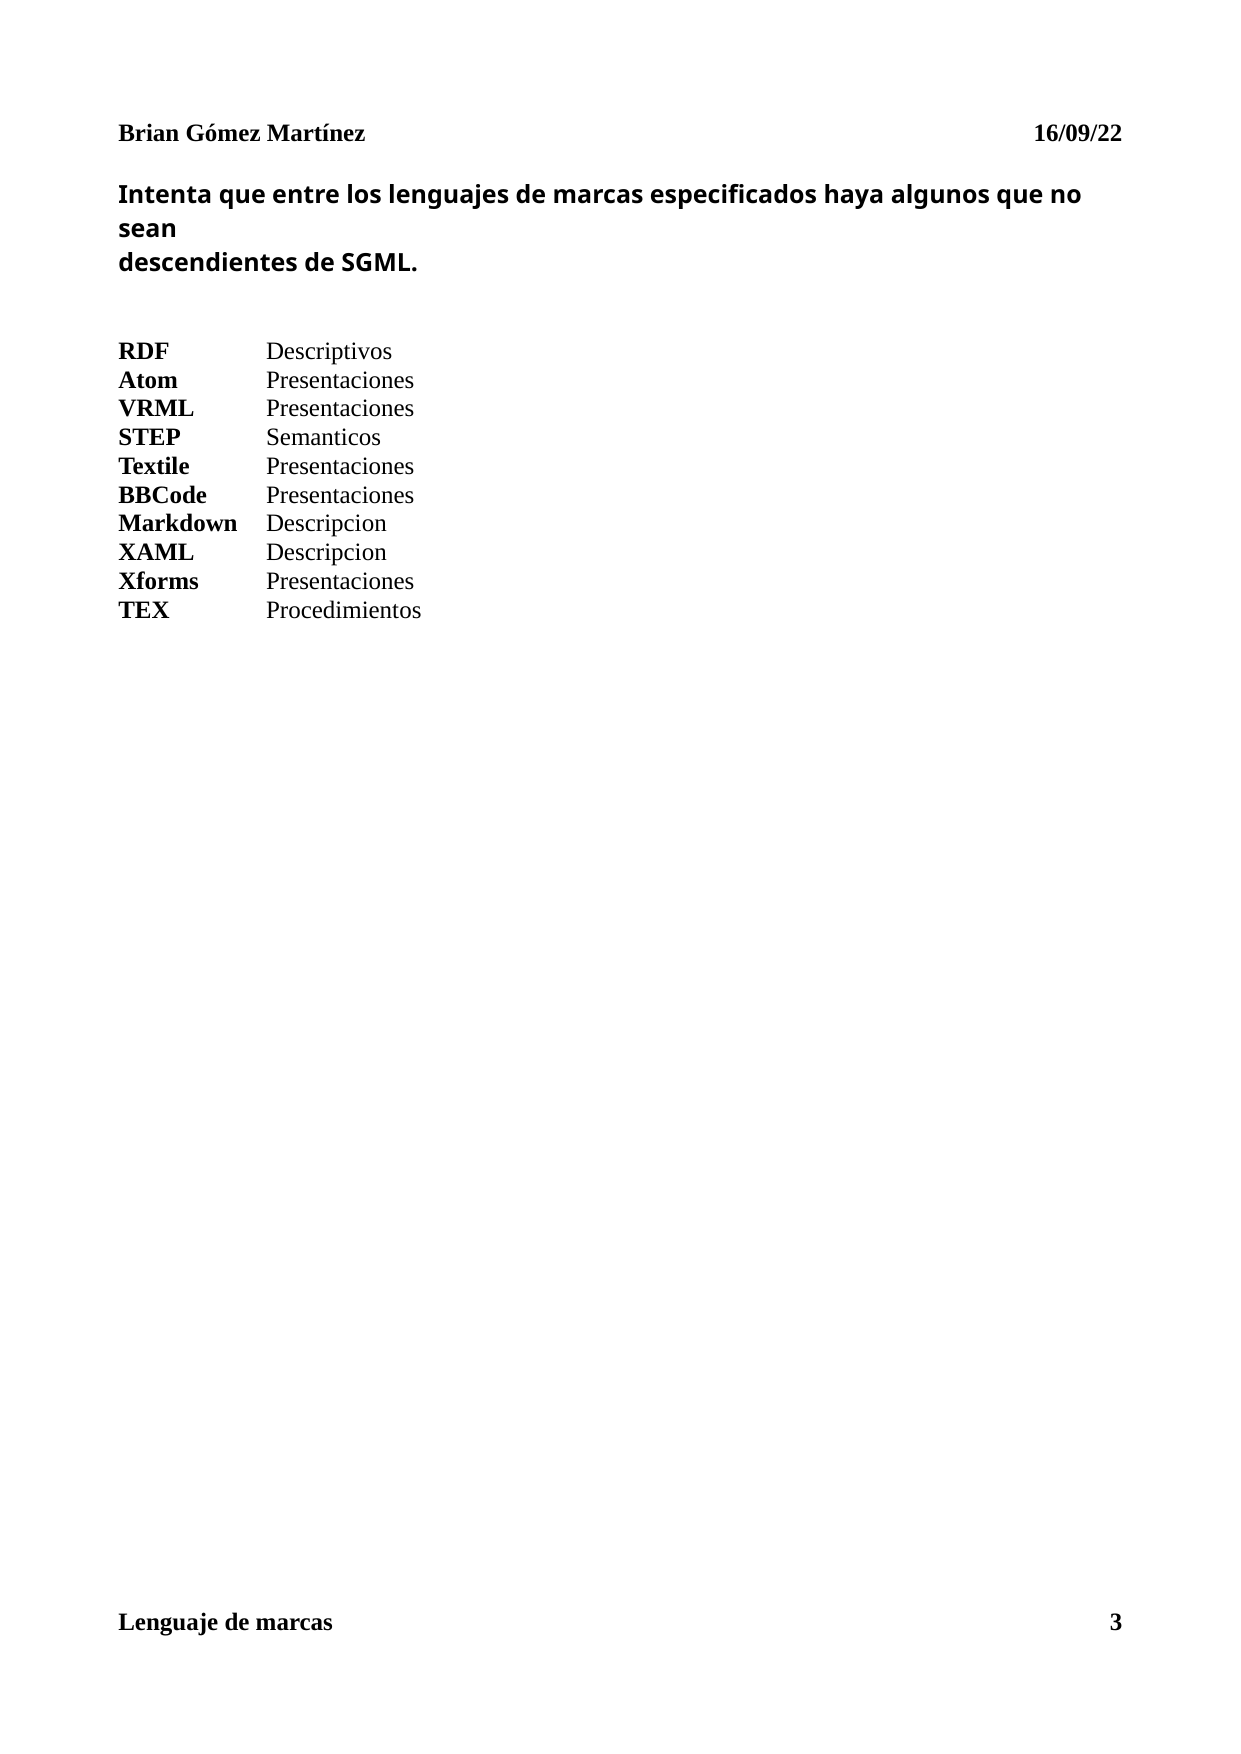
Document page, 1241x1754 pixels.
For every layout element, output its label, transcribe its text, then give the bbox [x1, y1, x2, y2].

text Markdown Descripcion [118, 508, 1122, 537]
text Atom Presentaciones [118, 365, 1122, 393]
text Xforms Presentaciones [118, 566, 1122, 595]
text STEP Semanticos [118, 422, 1122, 451]
text RDF Descriptivos [118, 336, 1122, 365]
text Intenta que entre los lenguajes de marcas especificados haya algunos que no sean descendientes de SGML. [118, 176, 1122, 278]
text VRML Presentaciones [118, 393, 1122, 422]
text TEX Procedimientos [118, 595, 1122, 623]
text BBCode Presentaciones [118, 480, 1122, 508]
text Textile Presentaciones [118, 451, 1122, 480]
text XAML Descripcion [118, 537, 1122, 566]
